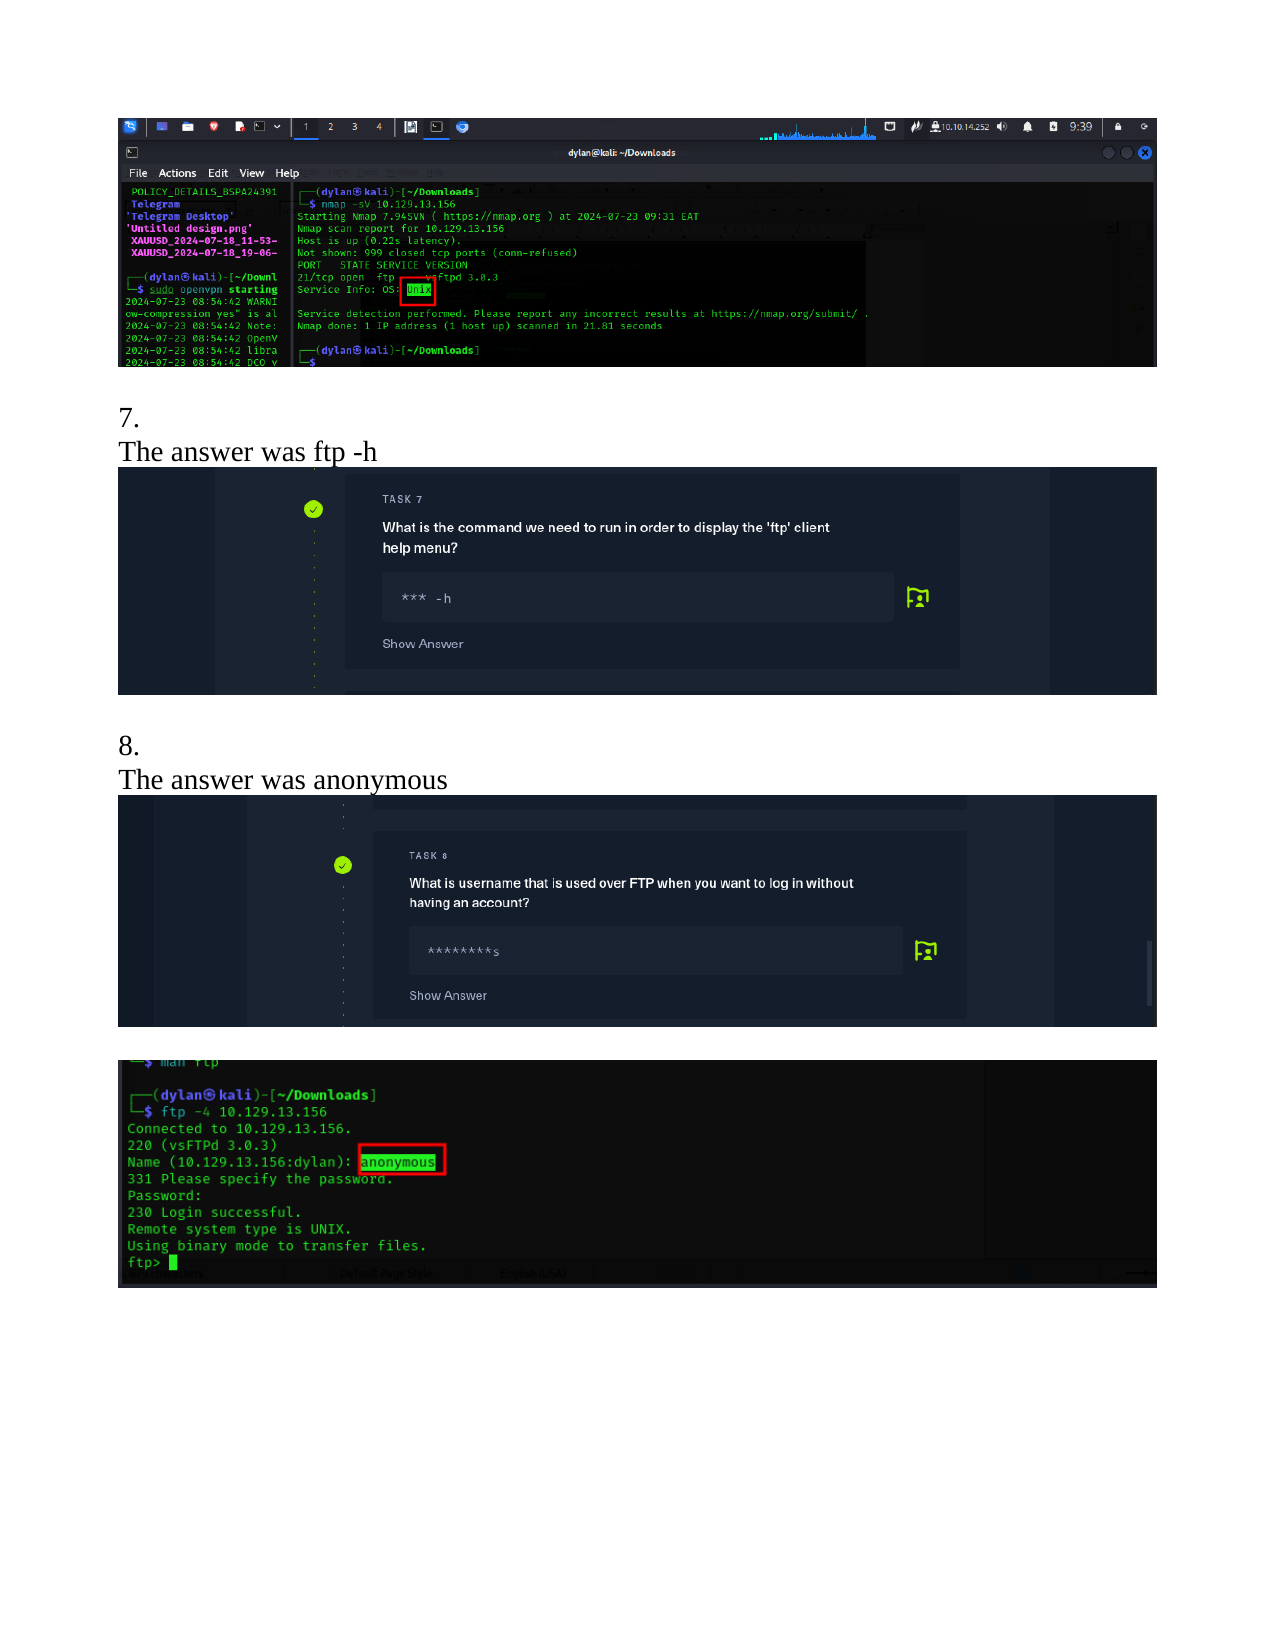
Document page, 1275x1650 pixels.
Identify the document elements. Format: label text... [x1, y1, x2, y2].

picture [118, 1060, 1157, 1288]
picture [118, 118, 1157, 367]
picture [118, 795, 1157, 1027]
text 7. [118, 400, 1157, 434]
text The answer was anonymous [118, 762, 1157, 795]
picture [118, 467, 1157, 695]
text 8. [118, 728, 1157, 762]
text The answer was ftp -h [118, 434, 1157, 467]
